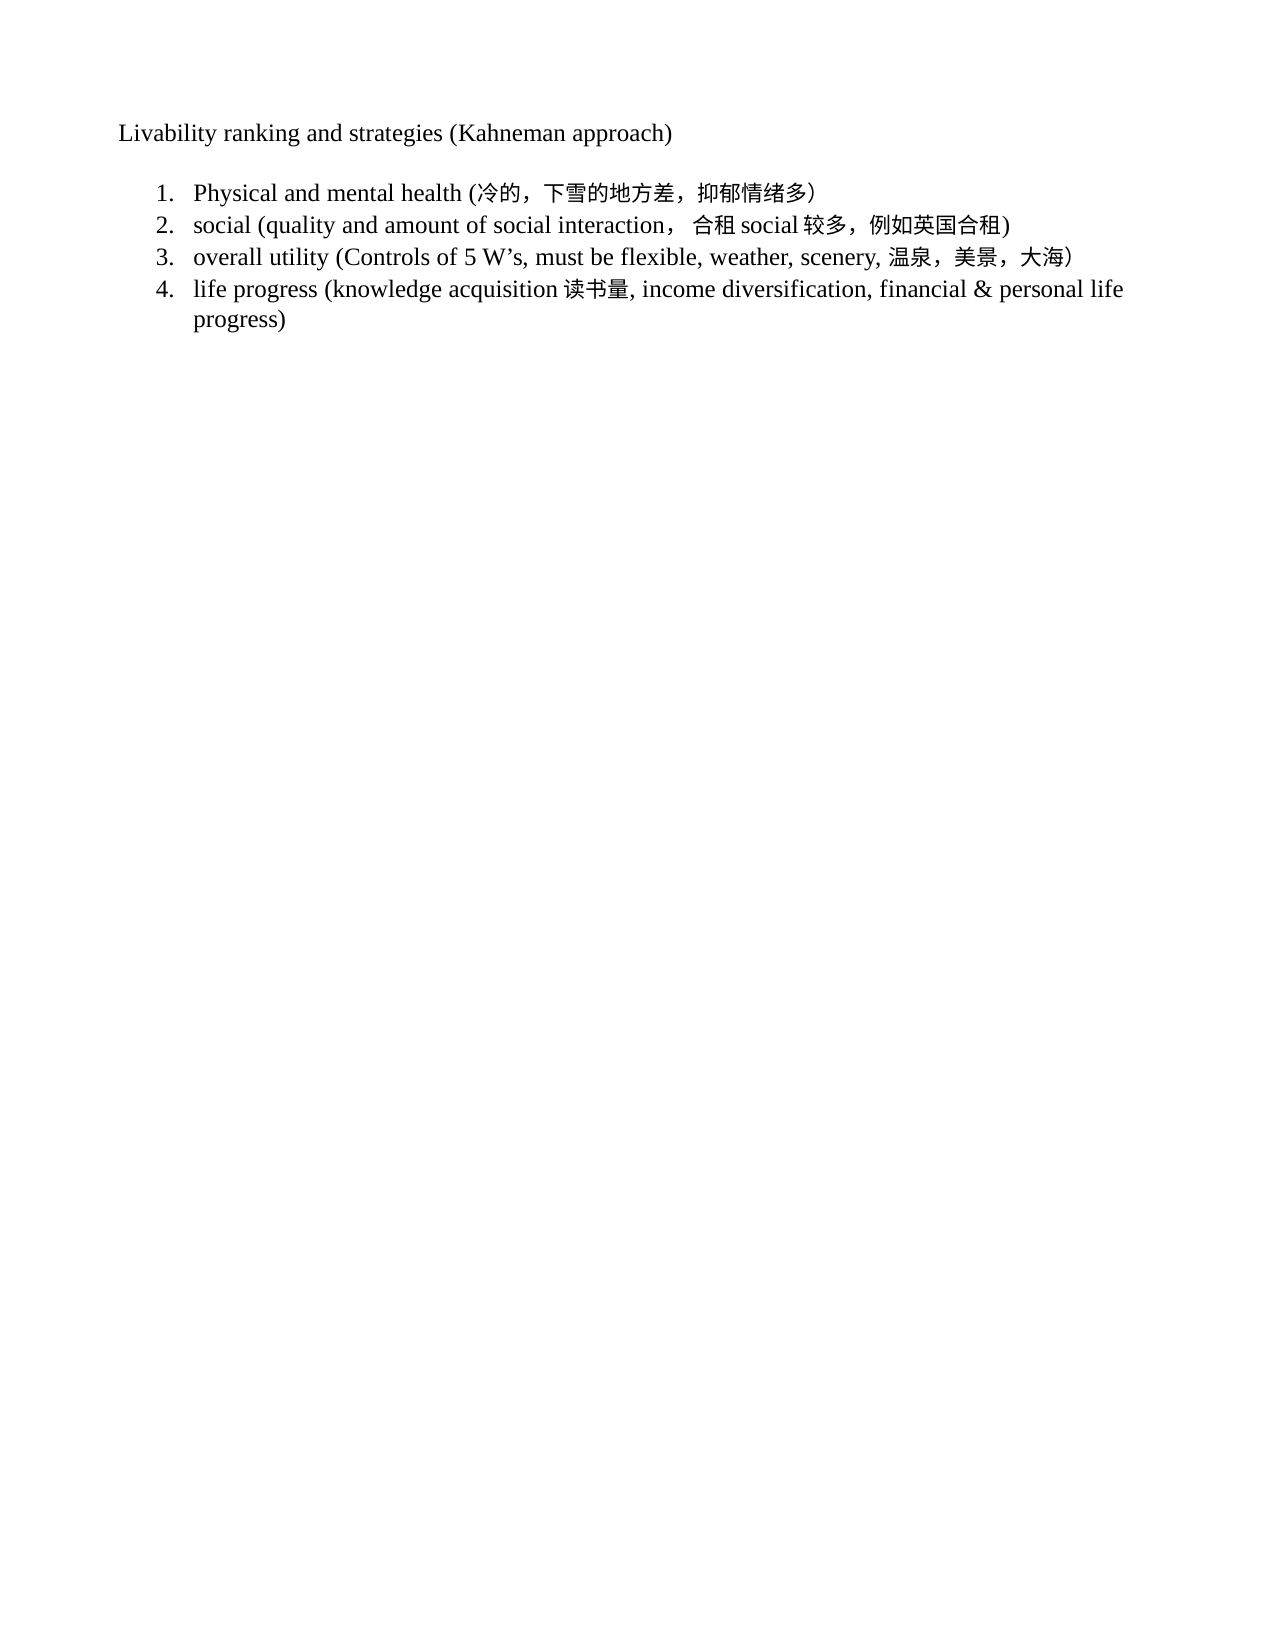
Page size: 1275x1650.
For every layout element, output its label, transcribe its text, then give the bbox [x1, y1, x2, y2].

list Physical and mental health (冷的，下雪的地方差，抑郁情绪多） [156, 176, 1157, 208]
list overall utility (Controls of 5 W’s, must be flexible, weather, scenery, 温泉，美景，大海） [156, 240, 1157, 272]
list social (quality and amount of social interaction， 合租social较多，例如英国合租) [156, 208, 1157, 240]
text Livability ranking and strategies (Kahneman approach) [118, 118, 1157, 147]
list life progress (knowledge acquisition读书量, income diversification, financial & personal life progress) [156, 272, 1157, 333]
